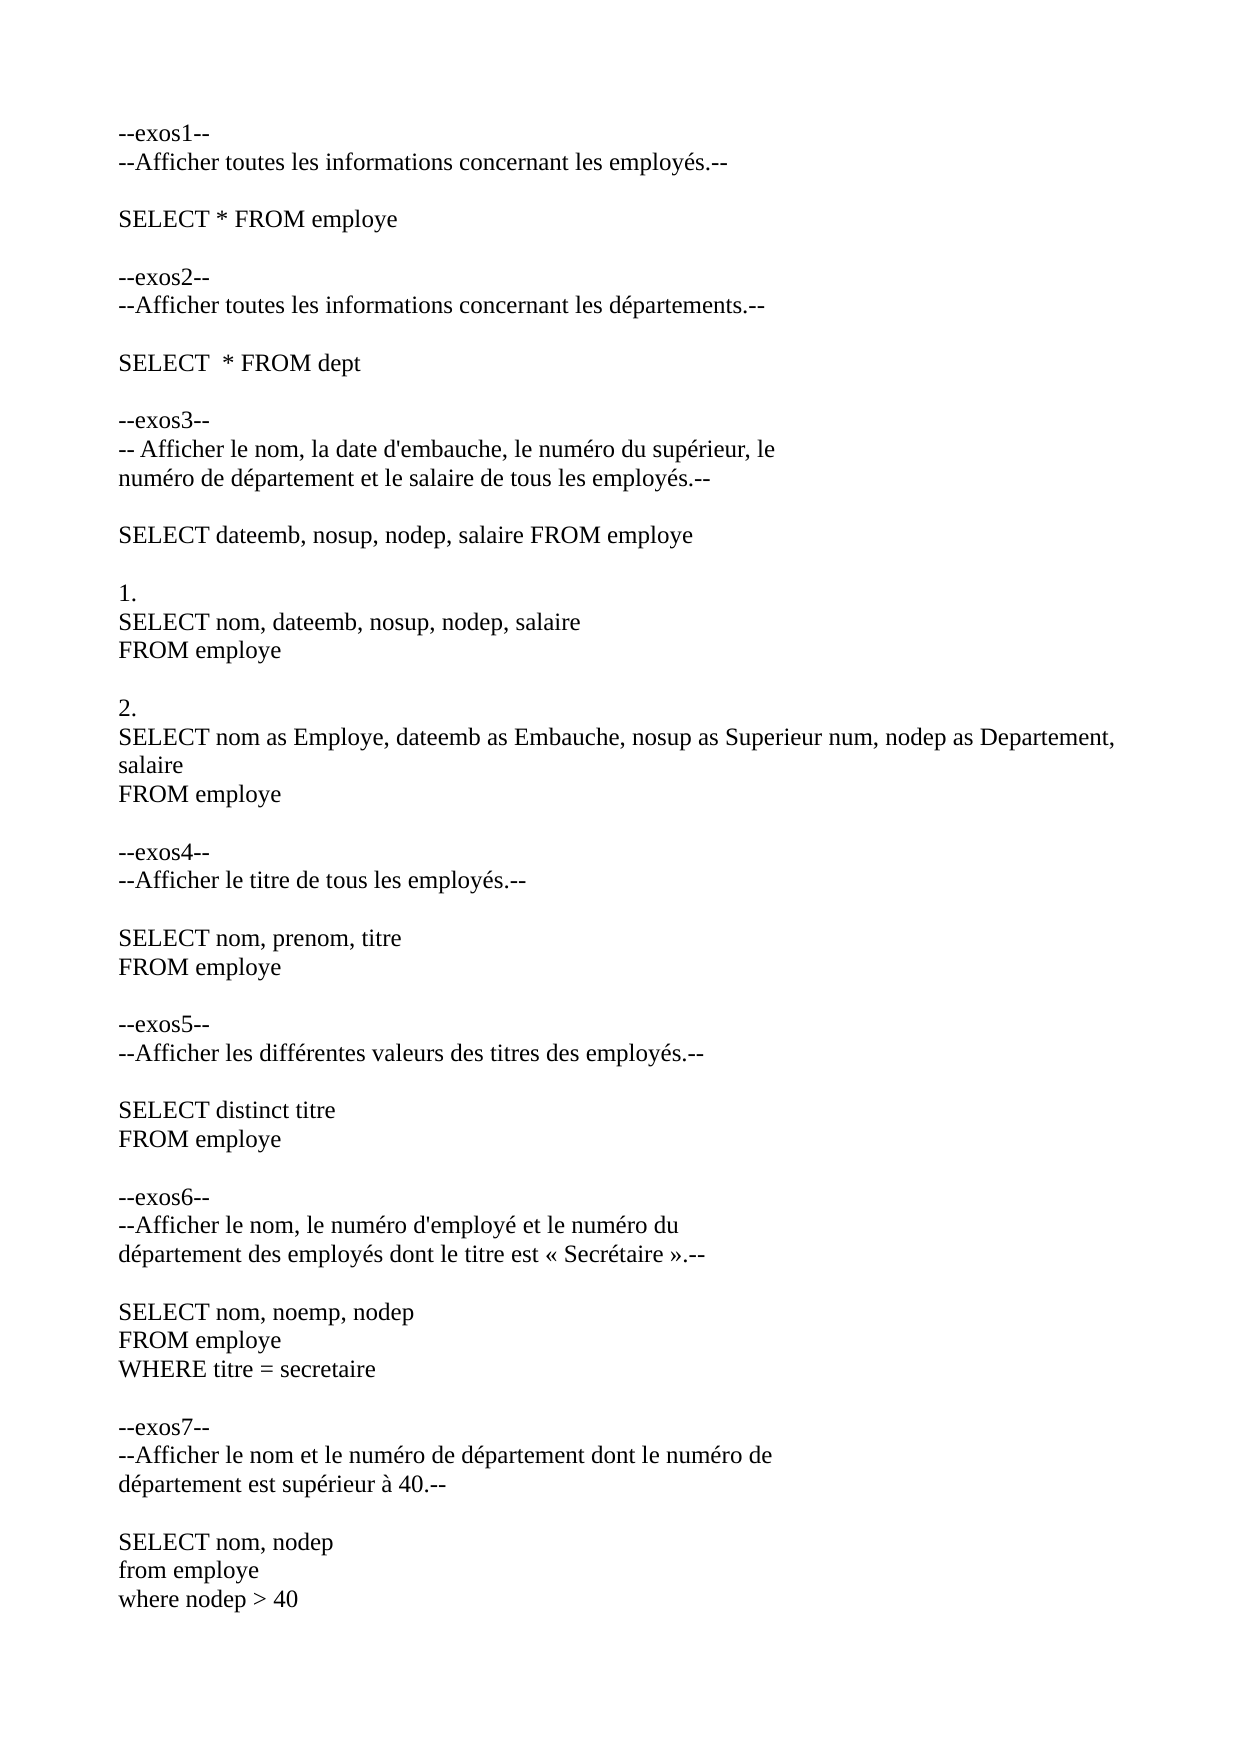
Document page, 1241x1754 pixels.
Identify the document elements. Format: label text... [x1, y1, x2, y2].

text --Afficher le titre de tous les employés.-- [118, 866, 1122, 894]
text 2. [118, 693, 1122, 722]
text --exos3-- [118, 406, 1122, 434]
text --Afficher les différentes valeurs des titres des employés.-- [118, 1038, 1122, 1067]
text --Afficher le nom, le numéro d'employé et le numéro du [118, 1211, 1122, 1239]
text --exos1-- [118, 118, 1122, 147]
text SELECT * FROM employe [118, 204, 1122, 233]
text SELECT nom as Employe, dateemb as Embauche, nosup as Superieur num, nodep as Departement, salaire [118, 722, 1122, 779]
text SELECT dateemb, nosup, nodep, salaire FROM employe [118, 521, 1122, 549]
text --exos6-- [118, 1182, 1122, 1211]
text SELECT * FROM dept [118, 348, 1122, 377]
text WHERE titre = secretaire [118, 1354, 1122, 1383]
text --Afficher toutes les informations concernant les départements.-- [118, 291, 1122, 319]
text SELECT distinct titre [118, 1096, 1122, 1124]
text département des employés dont le titre est « Secrétaire ».-- [118, 1239, 1122, 1268]
text --exos2-- [118, 262, 1122, 291]
text FROM employe [118, 1124, 1122, 1153]
text --exos4-- [118, 837, 1122, 866]
text SELECT nom, noemp, nodep [118, 1297, 1122, 1326]
text FROM employe [118, 952, 1122, 981]
text numéro de département et le salaire de tous les employés.-- [118, 463, 1122, 492]
text --Afficher le nom et le numéro de département dont le numéro de [118, 1441, 1122, 1469]
text 1. [118, 578, 1122, 607]
text SELECT nom, dateemb, nosup, nodep, salaire [118, 607, 1122, 636]
text from employe [118, 1556, 1122, 1584]
text where nodep > 40 [118, 1584, 1122, 1613]
text FROM employe [118, 1326, 1122, 1354]
text --Afficher toutes les informations concernant les employés.-- [118, 147, 1122, 176]
text SELECT nom, prenom, titre [118, 923, 1122, 952]
text FROM employe [118, 636, 1122, 664]
text -- Afficher le nom, la date d'embauche, le numéro du supérieur, le [118, 434, 1122, 463]
text FROM employe [118, 779, 1122, 808]
text SELECT nom, nodep [118, 1527, 1122, 1556]
text --exos5-- [118, 1009, 1122, 1038]
text --exos7-- [118, 1412, 1122, 1441]
text département est supérieur à 40.-- [118, 1469, 1122, 1498]
